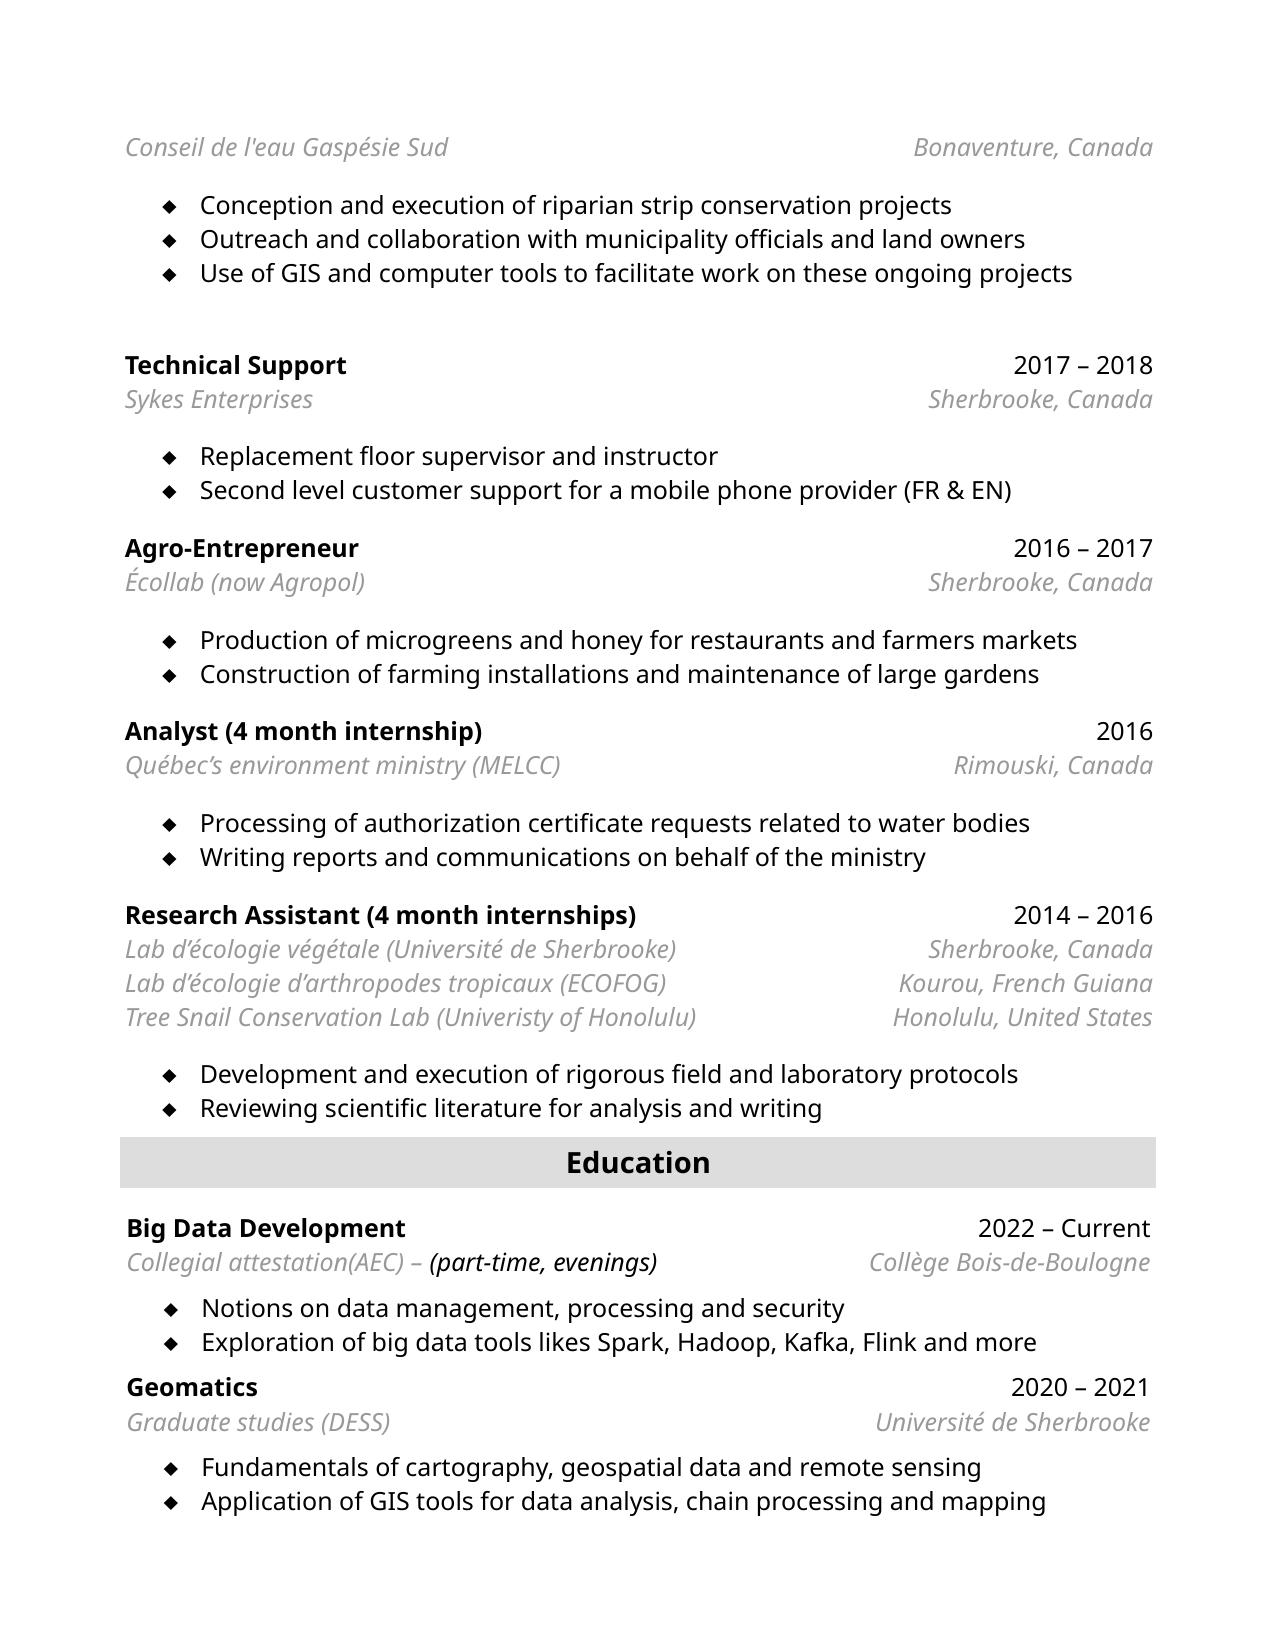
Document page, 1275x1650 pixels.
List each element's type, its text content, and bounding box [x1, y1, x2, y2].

table_cell 2020 – 2021 Université de Sherbrooke [806, 1364, 1156, 1444]
table_cell 2016 Rimouski, Canada [816, 702, 1165, 794]
table_cell Notions on data management, processing and security Exploration of big data tools likes Spark, Hadoop, Kafka, Flink and more [120, 1285, 1156, 1364]
table_cell Processing of authorization certificate requests related to water bodies Writing reports and communications on behalf of the ministry [113, 794, 1165, 886]
table_cell 2017 – 2018 Sherbrooke, Canada [816, 336, 1165, 427]
table_cell Research Assistant (4 month internships) Lab d’écologie végétale (Université de Sherbrooke) Lab d’écologie d’arthropodes tropicaux (ECOFOG) Tree Snail Conservation Lab (Univeristy of Honolulu) [113, 886, 816, 1045]
table_cell Conception and execution of riparian strip conservation projects Outreach and collaboration with municipality officials and land owners Use of GIS and computer tools to facilitate work on these ongoing projects [113, 176, 1165, 336]
table_cell Fundamentals of cartography, geospatial data and remote sensing Application of GIS tools for data analysis, chain processing and mapping [120, 1444, 1156, 1523]
table_cell 2022 – Current Collège Bois-de-Boulogne­ [806, 1188, 1156, 1285]
table_cell Technical Support Sykes Enterprises [113, 336, 816, 427]
table_cell Geomatics Graduate studies (DESS) [120, 1364, 806, 1444]
table_cell 2016 – 2017 Sherbrooke, Canada [816, 519, 1165, 611]
table_cell Production of microgreens and honey for restaurants and farmers markets Construction of farming installations and maintenance of large gardens [113, 611, 1165, 702]
table_cell 2014 – 2016 Sherbrooke, Canada Kourou, French Guiana Honolulu, United States [816, 886, 1165, 1045]
table_cell Analyst (4 month internship) Québec’s environment ministry (MELCC) [113, 702, 816, 794]
table_cell Big Data Development Collegial attestation(AEC) – (part-time, evenings) [120, 1188, 806, 1285]
table_cell Bonaventure, Canada [816, 118, 1165, 176]
table_cell Replacement floor supervisor and instructor Second level customer support for a mobile phone provider (FR & EN) [113, 427, 1165, 519]
table_cell Conseil de l'eau Gaspésie Sud [113, 118, 816, 176]
table_cell Development and execution of rigorous field and laboratory protocols Reviewing scientific literature for analysis and writing [113, 1045, 1165, 1137]
table_header Education [120, 1137, 1156, 1188]
table_cell Agro-Entrepreneur Écollab (now Agropol) [113, 519, 816, 611]
